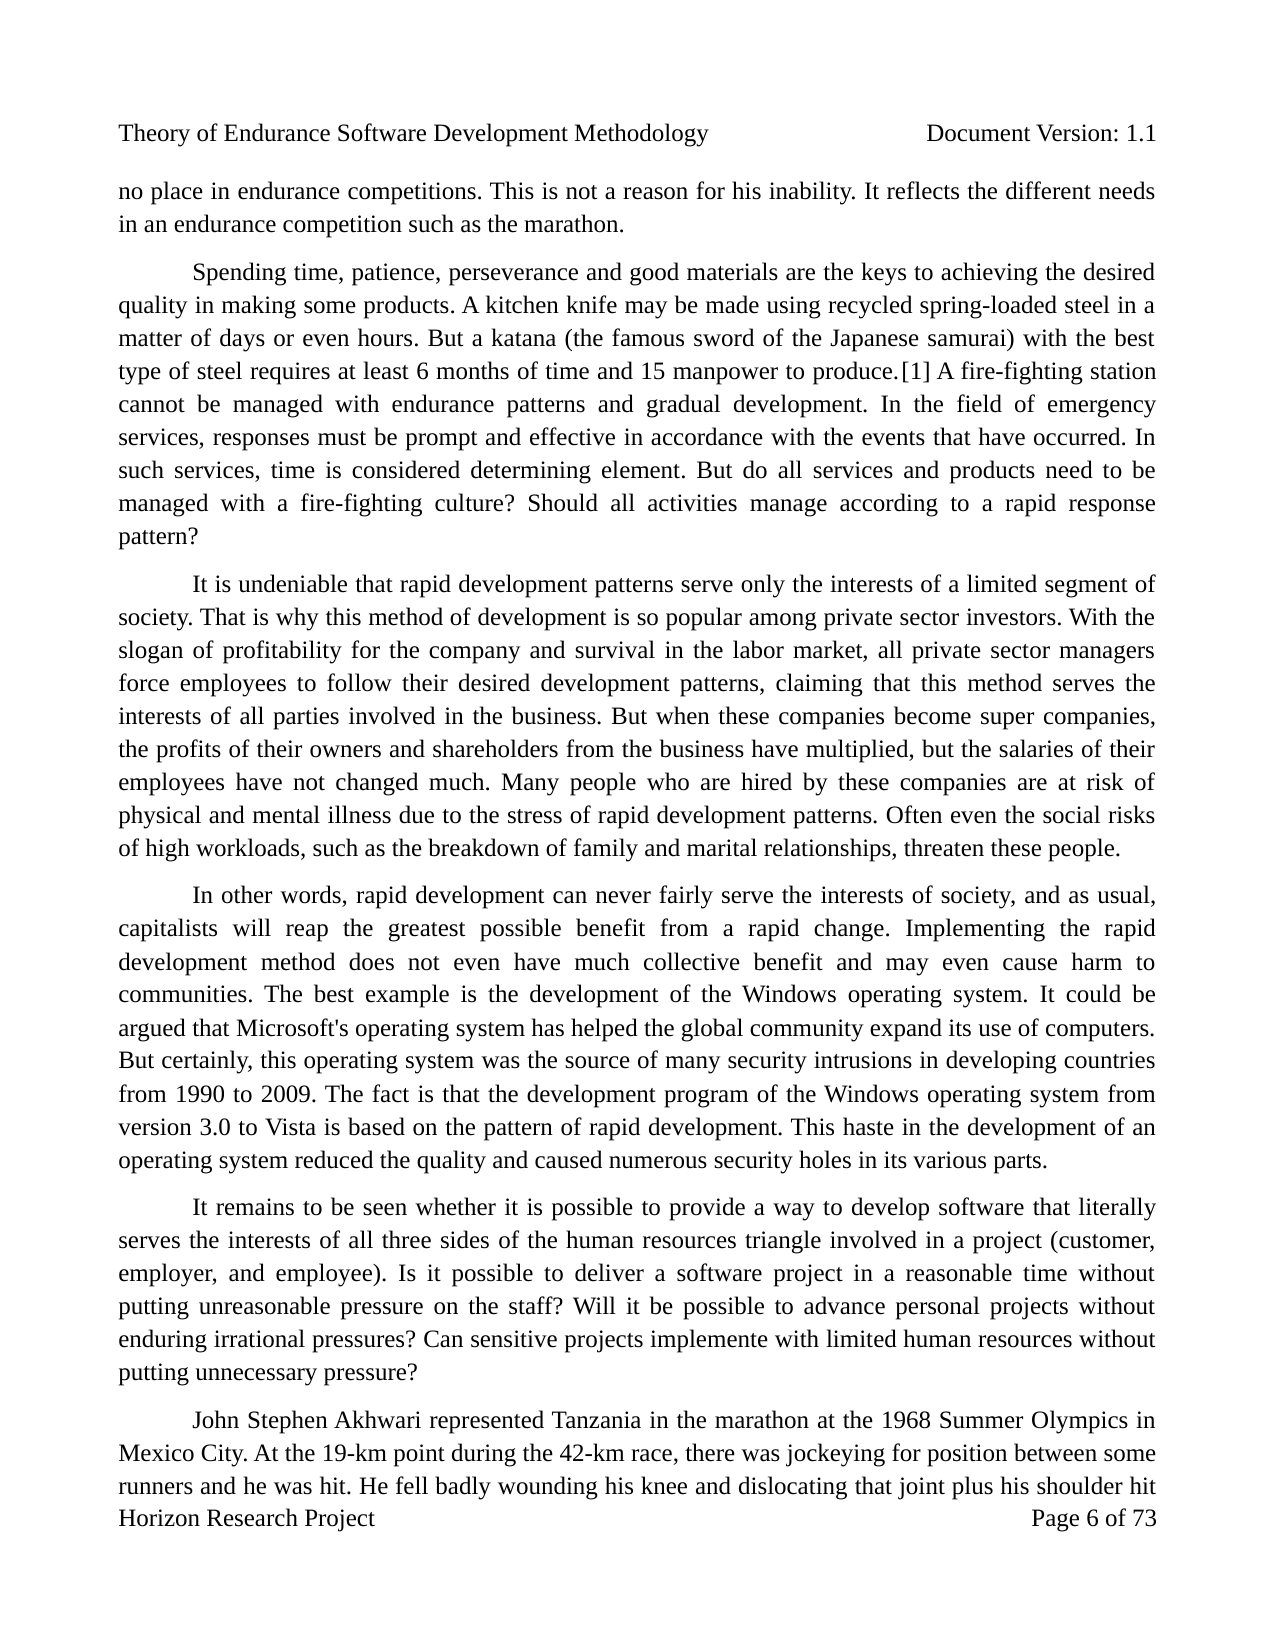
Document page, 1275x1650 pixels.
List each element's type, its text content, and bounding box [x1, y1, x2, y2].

text It is undeniable that rapid development patterns serve only the interests of a limited segment of society. That is why this method of development is so popular among private sector investors. With the slogan of profitability for the company and survival in the labor market, all private sector managers force employees to follow their desired development patterns, claiming that this method serves the interests of all parties involved in the business. But when these companies become super companies, the profits of their owners and shareholders from the business have multiplied, but the salaries of their employees have not changed much. Many people who are hired by these companies are at risk of physical and mental illness due to the stress of rapid development patterns. Often even the social risks of high workloads, such as the breakdown of family and marital relationships, threaten these people. [118, 569, 1157, 862]
text In other words, rapid development can never fairly serve the interests of society, and as usual, capitalists will reap the greatest possible benefit from a rapid change. Implementing the rapid development method does not even have much collective benefit and may even cause harm to communities. The best example is the development of the Windows operating system. It could be argued that Microsoft's operating system has helped the global community expand its use of computers. But certainly, this operating system was the source of many security intrusions in developing countries from 1990 to 2009. The fact is that the development program of the Windows operating system from version 3.0 to Vista is based on the pattern of rapid development. This haste in the development of an operating system reduced the quality and caused numerous security holes in its various parts. [118, 881, 1157, 1173]
text no place in endurance competitions. This is not a reason for his inability. It reflects the different needs in an endurance competition such as the marathon. [118, 176, 1157, 238]
text It remains to be seen whether it is possible to provide a way to develop software that literally serves the interests of all three sides of the human resources triangle involved in a project (customer, employer, and employee). Is it possible to deliver a software project in a reasonable time without putting unreasonable pressure on the staff? Will it be possible to advance personal projects without enduring irrational pressures? Can sensitive projects implemente with limited human resources without putting unnecessary pressure? [118, 1192, 1157, 1386]
text Spending time, patience, perseverance and good materials are the keys to achieving the desired quality in making some products. A kitchen knife may be made using recycled spring-loaded steel in a matter of days or even hours. But a katana (the famous sword of the Japanese samurai) with the best type of steel requires at least 6 months of time and 15 manpower to produce.[1] A fire-fighting station cannot be managed with endurance patterns and gradual development. In the field of emergency services, responses must be prompt and effective in accordance with the events that have occurred. In such services, time is considered determining element. But do all services and products need to be managed with a fire-fighting culture? Should all activities manage according to a rapid response pattern? [118, 257, 1157, 550]
text John Stephen Akhwari represented Tanzania in the marathon at the 1968 Summer Olympics in Mexico City. At the 19-km point during the 42-km race, there was jockeying for position between some runners and he was hit. He fell badly wounding his knee and dislocating that joint plus his shoulder hit [118, 1405, 1157, 1500]
